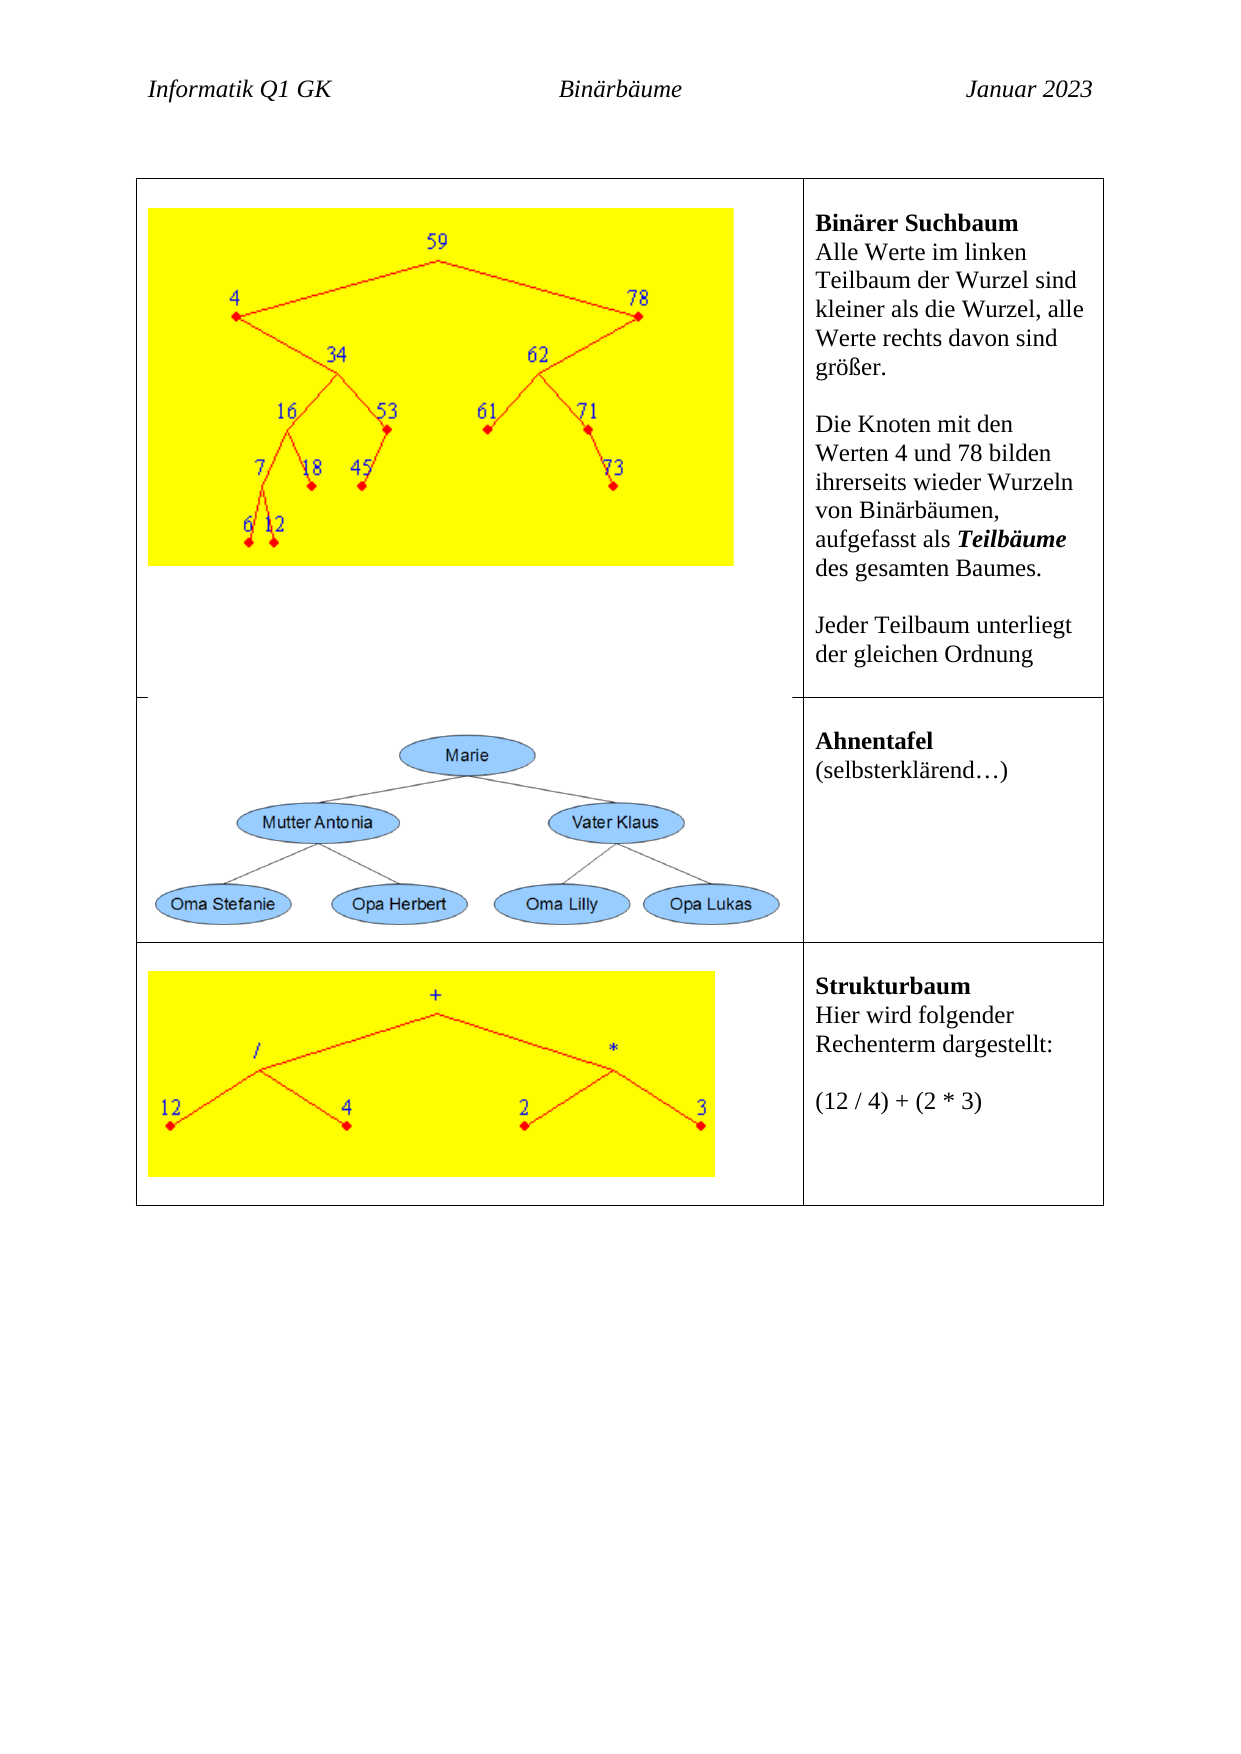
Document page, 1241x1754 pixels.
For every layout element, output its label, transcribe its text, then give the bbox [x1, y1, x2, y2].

table_header [137, 179, 803, 697]
table_cell [137, 943, 803, 1205]
table_cell Strukturbaum Hier wird folgender Rechenterm dargestellt: (12 / 4) + (2 * 3) [804, 943, 1103, 1205]
table_cell [793, 698, 803, 942]
table_cell Ahnentafel (selbsterklärend…) [804, 698, 1103, 942]
table_header Binärer Suchbaum Alle Werte im linken Teilbaum der Wurzel sind kleiner als die Wurzel, alle Werte rechts davon sind größer. Die Knoten mit den Werten 4 und 78 bilden ihrerseits wieder Wurzeln von Binär­bäumen, aufgefasst als Teil­bäume des gesamten Baumes. Jeder Teilbaum unterliegt der gleichen Ordnung [804, 179, 1103, 697]
table_cell [137, 698, 147, 942]
